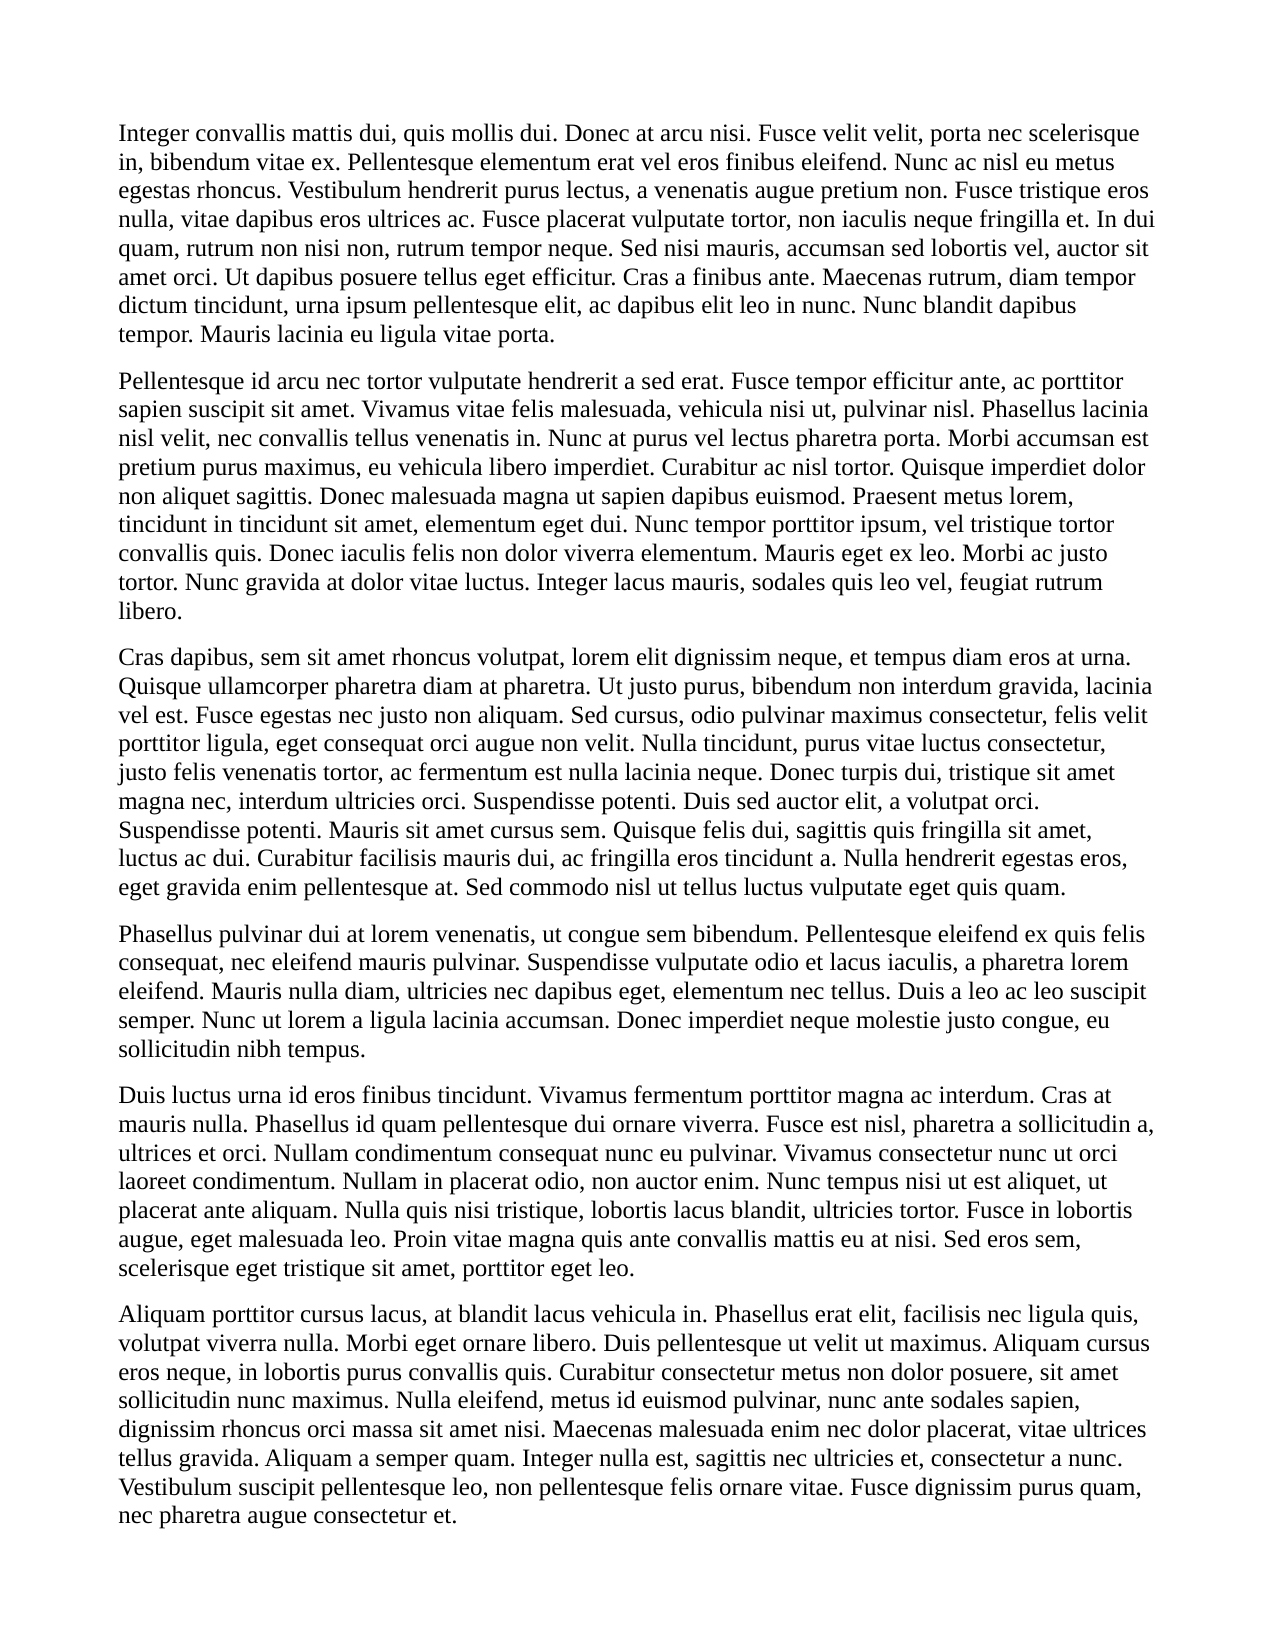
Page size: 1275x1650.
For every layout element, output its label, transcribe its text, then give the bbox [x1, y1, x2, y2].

text Cras dapibus, sem sit amet rhoncus volutpat, lorem elit dignissim neque, et tempus diam eros at urna. Quisque ullamcorper pharetra diam at pharetra. Ut justo purus, bibendum non interdum gravida, lacinia vel est. Fusce egestas nec justo non aliquam. Sed cursus, odio pulvinar maximus consectetur, felis velit porttitor ligula, eget consequat orci augue non velit. Nulla tincidunt, purus vitae luctus consectetur, justo felis venenatis tortor, ac fermentum est nulla lacinia neque. Donec turpis dui, tristique sit amet magna nec, interdum ultricies orci. Suspendisse potenti. Duis sed auctor elit, a volutpat orci. Suspendisse potenti. Mauris sit amet cursus sem. Quisque felis dui, sagittis quis fringilla sit amet, luctus ac dui. Curabitur facilisis mauris dui, ac fringilla eros tincidunt a. Nulla hendrerit egestas eros, eget gravida enim pellentesque at. Sed commodo nisl ut tellus luctus vulputate eget quis quam. [118, 642, 1157, 901]
text Pellentesque id arcu nec tortor vulputate hendrerit a sed erat. Fusce tempor efficitur ante, ac porttitor sapien suscipit sit amet. Vivamus vitae felis malesuada, vehicula nisi ut, pulvinar nisl. Phasellus lacinia nisl velit, nec convallis tellus venenatis in. Nunc at purus vel lectus pharetra porta. Morbi accumsan est pretium purus maximus, eu vehicula libero imperdiet. Curabitur ac nisl tortor. Quisque imperdiet dolor non aliquet sagittis. Donec malesuada magna ut sapien dapibus euismod. Praesent metus lorem, tincidunt in tincidunt sit amet, elementum eget dui. Nunc tempor porttitor ipsum, vel tristique tortor convallis quis. Donec iaculis felis non dolor viverra elementum. Mauris eget ex leo. Morbi ac justo tortor. Nunc gravida at dolor vitae luctus. Integer lacus mauris, sodales quis leo vel, feugiat rutrum libero. [118, 366, 1157, 624]
text Integer convallis mattis dui, quis mollis dui. Donec at arcu nisi. Fusce velit velit, porta nec scelerisque in, bibendum vitae ex. Pellentesque elementum erat vel eros finibus eleifend. Nunc ac nisl eu metus egestas rhoncus. Vestibulum hendrerit purus lectus, a venenatis augue pretium non. Fusce tristique eros nulla, vitae dapibus eros ultrices ac. Fusce placerat vulputate tortor, non iaculis neque fringilla et. In dui quam, rutrum non nisi non, rutrum tempor neque. Sed nisi mauris, accumsan sed lobortis vel, auctor sit amet orci. Ut dapibus posuere tellus eget efficitur. Cras a finibus ante. Maecenas rutrum, diam tempor dictum tincidunt, urna ipsum pellentesque elit, ac dapibus elit leo in nunc. Nunc blandit dapibus tempor. Mauris lacinia eu ligula vitae porta. [118, 118, 1157, 348]
text Aliquam porttitor cursus lacus, at blandit lacus vehicula in. Phasellus erat elit, facilisis nec ligula quis, volutpat viverra nulla. Morbi eget ornare libero. Duis pellentesque ut velit ut maximus. Aliquam cursus eros neque, in lobortis purus convallis quis. Curabitur consectetur metus non dolor posuere, sit amet sollicitudin nunc maximus. Nulla eleifend, metus id euismod pulvinar, nunc ante sodales sapien, dignissim rhoncus orci massa sit amet nisi. Maecenas malesuada enim nec dolor placerat, vitae ultrices tellus gravida. Aliquam a semper quam. Integer nulla est, sagittis nec ultricies et, consectetur a nunc. Vestibulum suscipit pellentesque leo, non pellentesque felis ornare vitae. Fusce dignissim purus quam, nec pharetra augue consectetur et. [118, 1299, 1157, 1529]
text Phasellus pulvinar dui at lorem venenatis, ut congue sem bibendum. Pellentesque eleifend ex quis felis consequat, nec eleifend mauris pulvinar. Suspendisse vulputate odio et lacus iaculis, a pharetra lorem eleifend. Mauris nulla diam, ultricies nec dapibus eget, elementum nec tellus. Duis a leo ac leo suscipit semper. Nunc ut lorem a ligula lacinia accumsan. Donec imperdiet neque molestie justo congue, eu sollicitudin nibh tempus. [118, 919, 1157, 1062]
text Duis luctus urna id eros finibus tincidunt. Vivamus fermentum porttitor magna ac interdum. Cras at mauris nulla. Phasellus id quam pellentesque dui ornare viverra. Fusce est nisl, pharetra a sollicitudin a, ultrices et orci. Nullam condimentum consequat nunc eu pulvinar. Vivamus consectetur nunc ut orci laoreet condimentum. Nullam in placerat odio, non auctor enim. Nunc tempus nisi ut est aliquet, ut placerat ante aliquam. Nulla quis nisi tristique, lobortis lacus blandit, ultricies tortor. Fusce in lobortis augue, eget malesuada leo. Proin vitae magna quis ante convallis mattis eu at nisi. Sed eros sem, scelerisque eget tristique sit amet, porttitor eget leo. [118, 1080, 1157, 1281]
